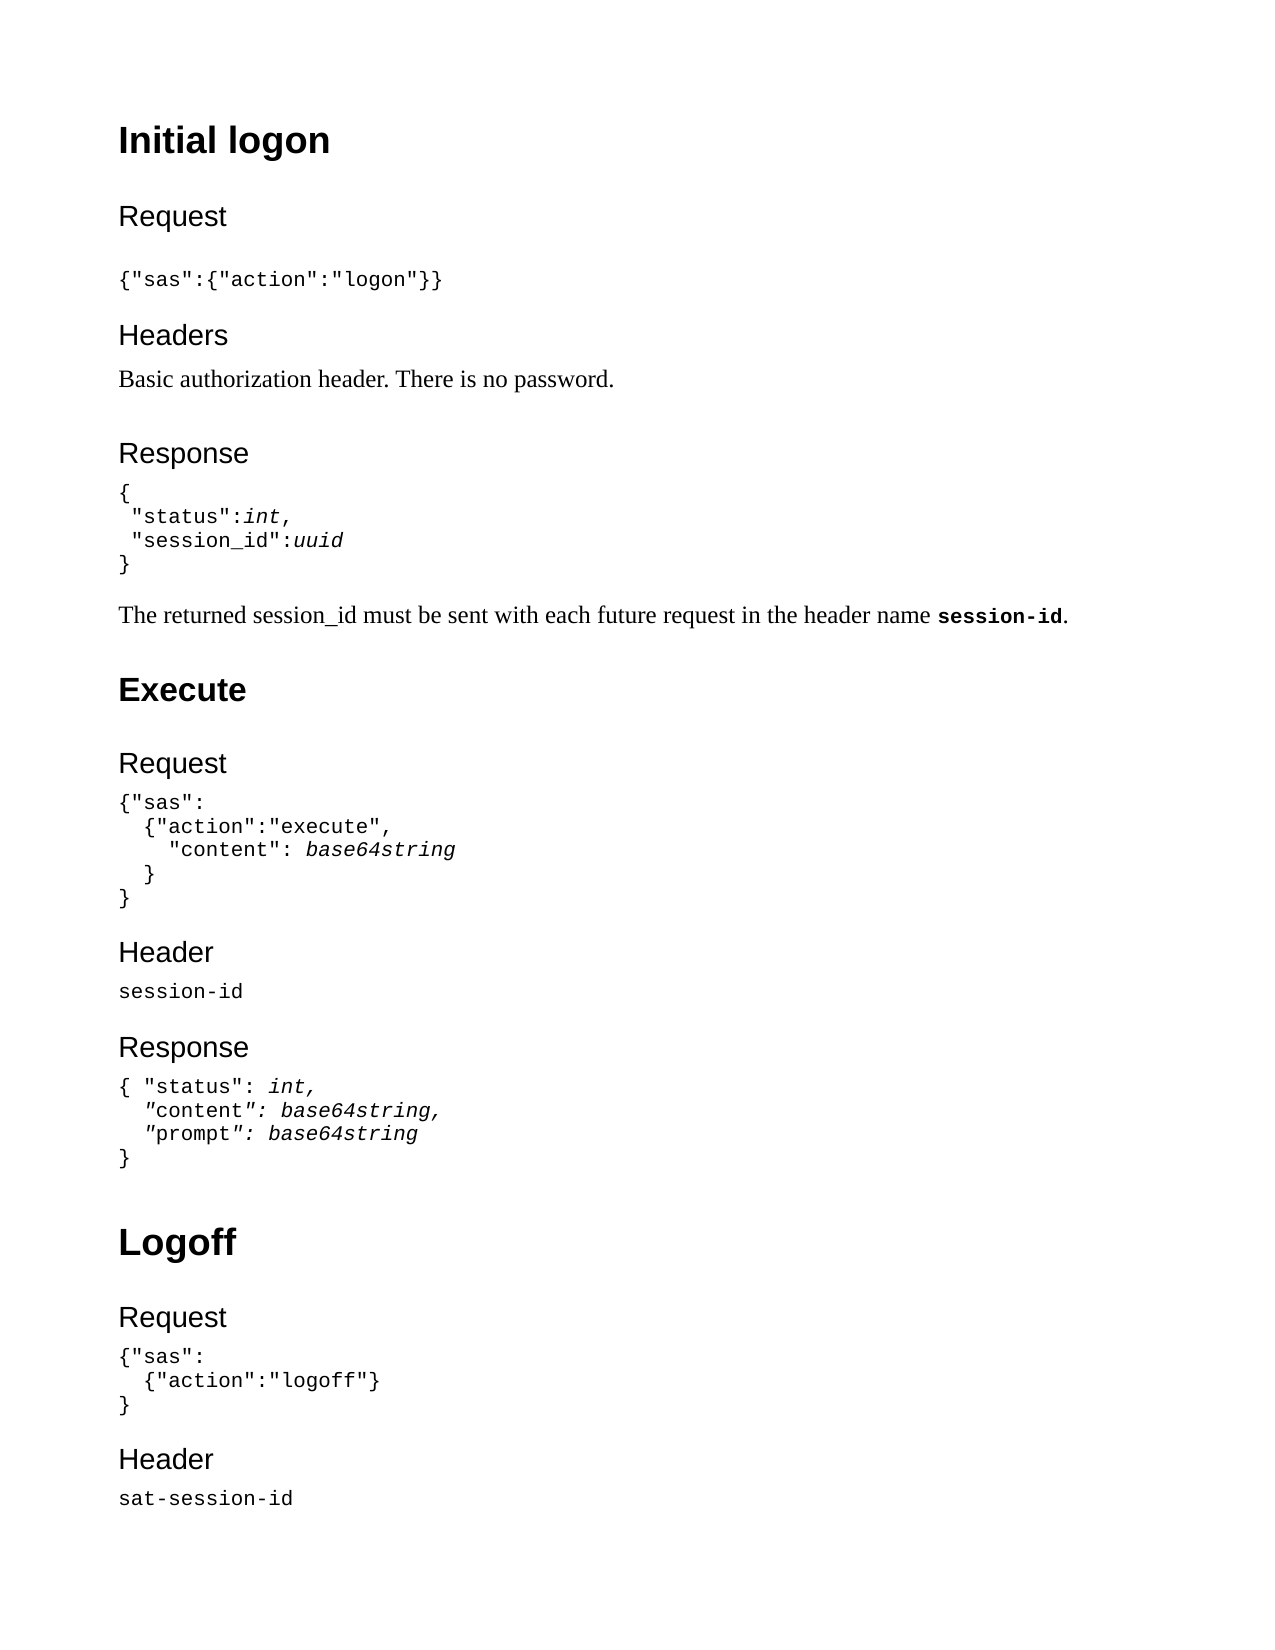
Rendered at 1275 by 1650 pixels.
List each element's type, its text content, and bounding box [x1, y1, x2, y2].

text } [118, 863, 1157, 887]
text Basic authorization header. There is no password. [118, 364, 1157, 392]
subtitle Request [118, 746, 1157, 779]
subtitle Response [118, 1030, 1157, 1063]
text "content": base64string, [118, 1100, 1157, 1123]
subtitle Request [118, 199, 1157, 233]
text "session_id":uuid [118, 529, 1157, 553]
subtitle Request [118, 1300, 1157, 1334]
text {"sas": [118, 1346, 1157, 1370]
text {"sas":{"action":"logon"}} [118, 269, 1157, 293]
subtitle Response [118, 436, 1157, 470]
text session-id [118, 981, 1157, 1005]
subtitle Headers [118, 318, 1157, 351]
text } [118, 1147, 1157, 1171]
text { [118, 482, 1157, 506]
text { "status": int, [118, 1076, 1157, 1100]
subtitle Header [118, 1442, 1157, 1476]
text "content": base64string [118, 839, 1157, 863]
text sat-session-id [118, 1488, 1157, 1512]
text {"sas": [118, 792, 1157, 816]
text "prompt": base64string [118, 1123, 1157, 1147]
text The returned session_id must be sent with each future request in the header name session-id. [118, 601, 1157, 630]
subtitle Header [118, 935, 1157, 969]
subtitle Logoff [118, 1219, 1157, 1263]
text {"action":"logoff"} [118, 1370, 1157, 1394]
text } [118, 887, 1157, 910]
text {"action":"execute", [118, 816, 1157, 839]
subtitle Execute [118, 670, 1157, 708]
text "status":int, [118, 506, 1157, 529]
text } [118, 553, 1157, 577]
subtitle Initial logon [118, 118, 1157, 162]
text } [118, 1394, 1157, 1417]
